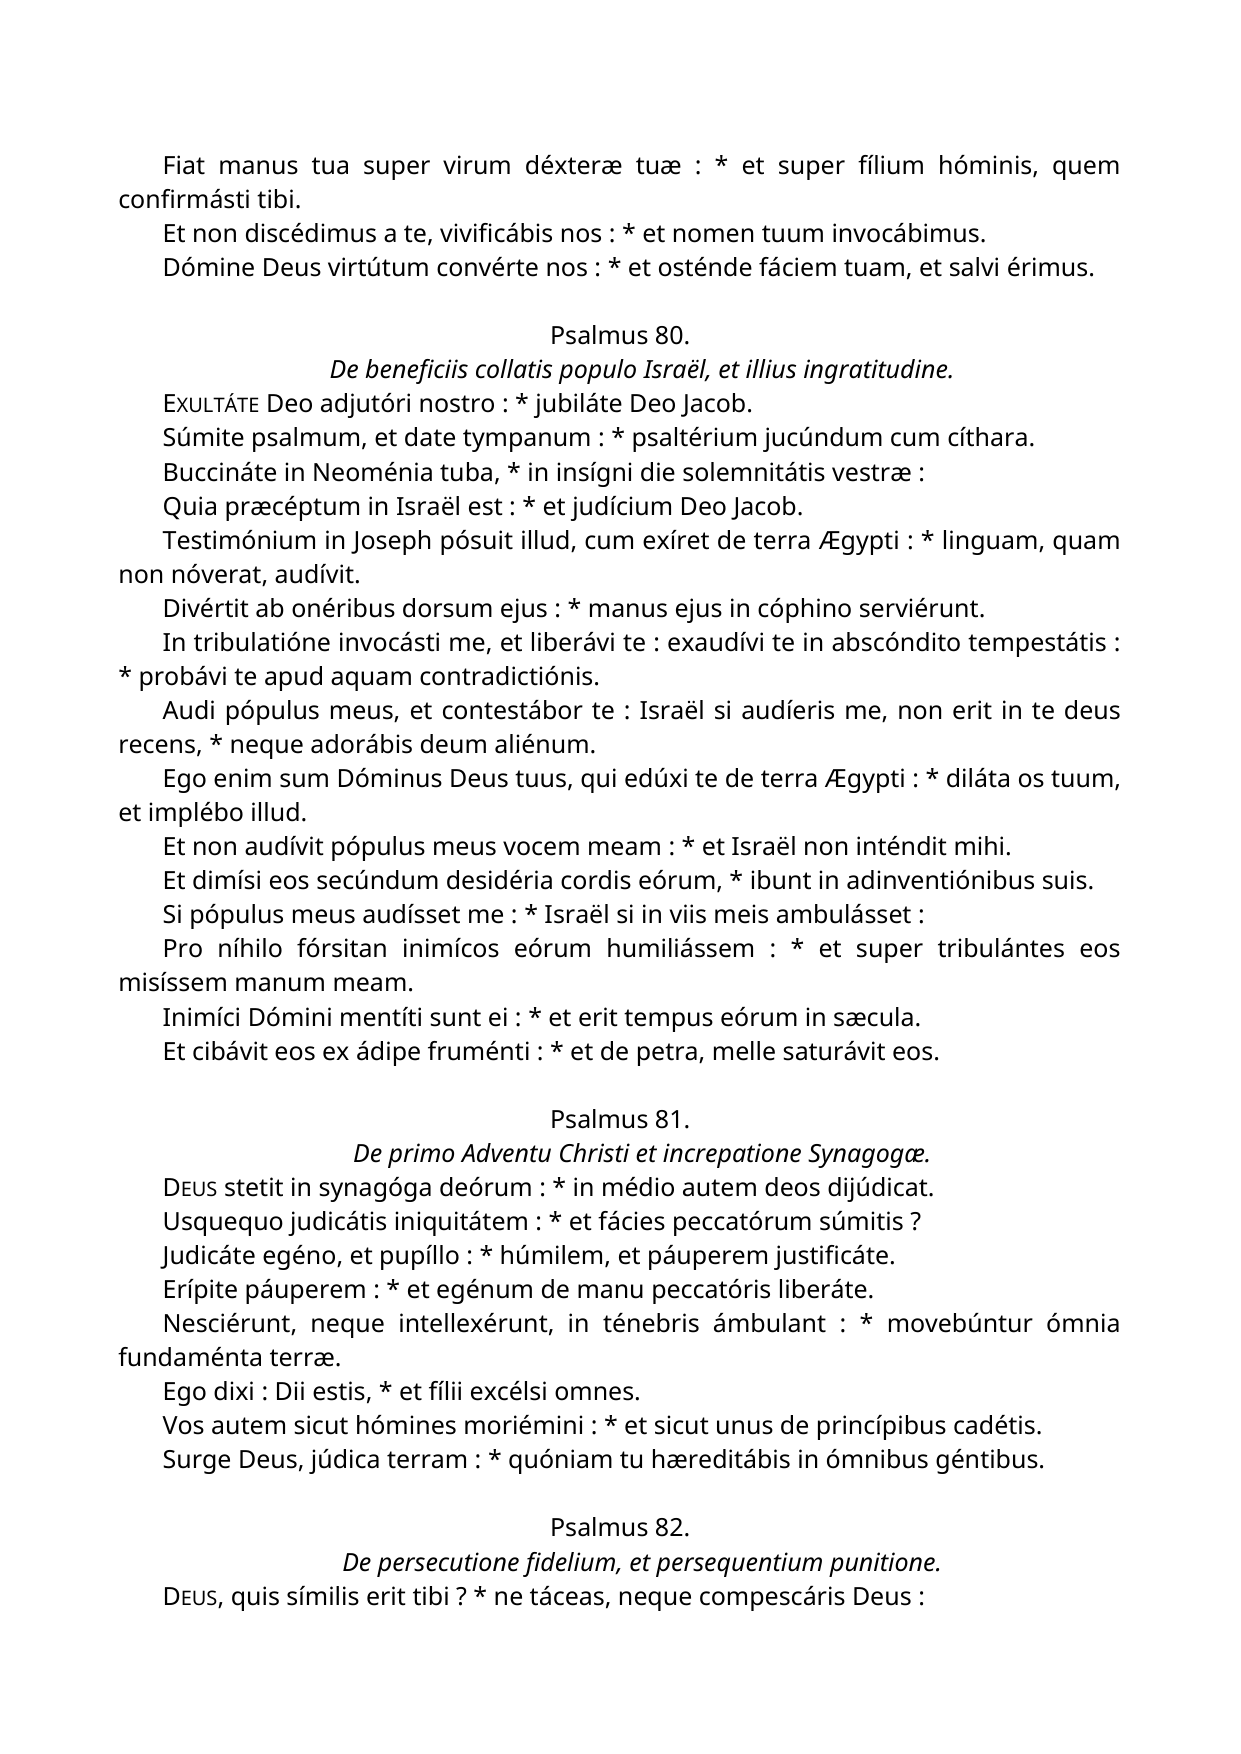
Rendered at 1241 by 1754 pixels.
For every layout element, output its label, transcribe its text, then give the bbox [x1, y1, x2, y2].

text Inimíci Dómini mentíti sunt ei : * et erit tempus eórum in sæcula. [118, 999, 1122, 1033]
text Si pópulus meus audísset me : * Israël si in viis meis ambulásset : [118, 897, 1122, 931]
text Vos autem sicut hómines moriémini : * et sicut unus de princípibus cadétis. [118, 1408, 1122, 1442]
text Et non discédimus a te, vivificábis nos : * et nomen tuum invocábimus. [118, 216, 1122, 250]
text Ego enim sum Dóminus Deus tuus, qui edúxi te de terra Ægypti : * diláta os tuum, et implébo illud. [118, 761, 1122, 829]
text Usquequo judicátis iniquitátem : * et fácies peccatórum súmitis ? [118, 1203, 1122, 1238]
text Psalmus 82. [118, 1510, 1122, 1544]
text Surge Deus, júdica terram : * quóniam tu hæreditábis in ómnibus géntibus. [118, 1442, 1122, 1476]
text Et dimísi eos secúndum desidéria cordis eórum, * ibunt in adinventiónibus suis. [118, 863, 1122, 897]
text Ego dixi : Dii estis, * et fílii excélsi omnes. [118, 1374, 1122, 1408]
text Buccináte in Neoménia tuba, * in insígni die solemnitátis vestræ : [118, 454, 1122, 488]
text Et non audívit pópulus meus vocem meam : * et Israël non inténdit mihi. [118, 829, 1122, 863]
text De beneficiis collatis populo Israël, et illius ingratitudine. [118, 352, 1122, 386]
text De persecutione fidelium, et persequentium punitione. [118, 1544, 1122, 1578]
text Psalmus 81. [118, 1101, 1122, 1135]
text Et cibávit eos ex ádipe fruménti : * et de petra, melle saturávit eos. [118, 1033, 1122, 1067]
text De primo Adventu Christi et increpatione Synagogæ. [118, 1135, 1122, 1169]
text Deus stetit in synagóga deórum : * in médio autem deos dijúdicat. [118, 1169, 1122, 1203]
text Audi pópulus meus, et contestábor te : Israël si audíeris me, non erit in te deus recens, * neque adorábis deum aliénum. [118, 693, 1122, 761]
text Judicáte egéno, et pupíllo : * húmilem, et páuperem justificáte. [118, 1238, 1122, 1272]
text Nesciérunt, neque intellexérunt, in ténebris ámbulant : * movebúntur ómnia fundaménta terræ. [118, 1306, 1122, 1374]
text Divértit ab onéribus dorsum ejus : * manus ejus in cóphino serviérunt. [118, 590, 1122, 624]
text Dómine Deus virtútum convérte nos : * et osténde fáciem tuam, et salvi érimus. [118, 250, 1122, 284]
text Psalmus 80. [118, 318, 1122, 352]
text Quia præcéptum in Israël est : * et judícium Deo Jacob. [118, 488, 1122, 522]
text Pro níhilo fórsitan inimícos eórum humiliássem : * et super tribulántes eos misíssem manum meam. [118, 931, 1122, 999]
text Exultáte Deo adjutóri nostro : * jubiláte Deo Jacob. [118, 386, 1122, 420]
text Erípite páuperem : * et egénum de manu peccatóris liberáte. [118, 1272, 1122, 1306]
text Deus, quis símilis erit tibi ? * ne táceas, neque compescáris Deus : [118, 1578, 1122, 1612]
text In tribulatióne invocásti me, et liberávi te : exaudívi te in abscóndito tempestátis : * probávi te apud aquam contradictiónis. [118, 624, 1122, 693]
text Fiat manus tua super virum déxteræ tuæ : * et super fílium hóminis, quem confirmásti tibi. [118, 148, 1122, 216]
text Súmite psalmum, et date tympanum : * psaltérium jucúndum cum cíthara. [118, 420, 1122, 454]
text Testimónium in Joseph pósuit illud, cum exíret de terra Ægypti : * linguam, quam non nóverat, audívit. [118, 522, 1122, 590]
